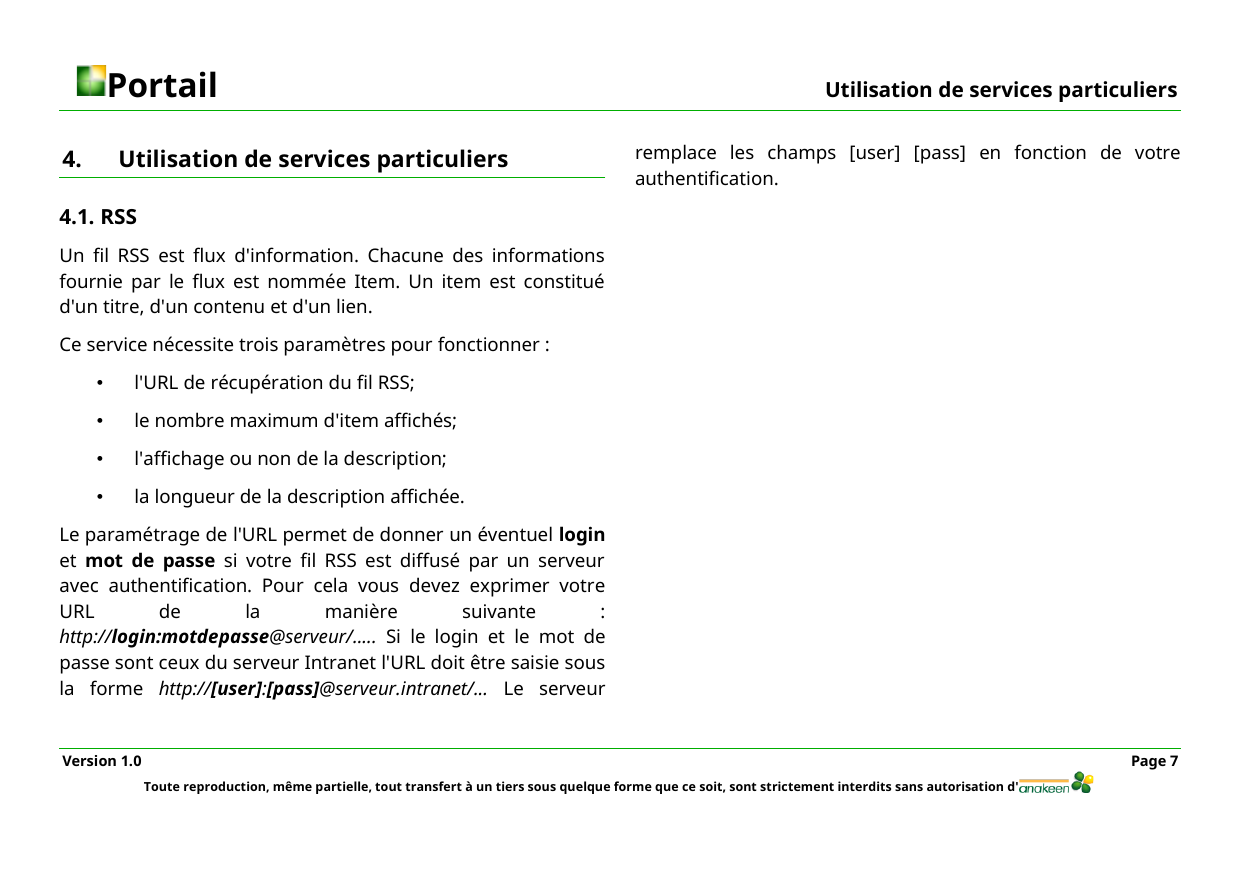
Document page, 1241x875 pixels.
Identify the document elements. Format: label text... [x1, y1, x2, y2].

list l'affichage ou non de la description; [97, 446, 605, 471]
list la longueur de la description affichée. [97, 484, 605, 509]
picture [76, 65, 107, 96]
text Le paramétrage de l'URL permet de donner un éventuel login et mot de passe si votre fil RSS est diffusé par un serveur avec authentification. Pour cela vous devez exprimer votre URL de la manière suivante : http://login:motdepasse@serveur/..... Si le login et le mot de passe sont ceux du serveur Intranet l'URL doit être saisie sous la forme http://[user]:[pass]@serveur.intranet/... Le serveur [59, 522, 605, 700]
list le nombre maximum d'item affichés; [97, 408, 605, 433]
subtitle Utilisation de services particuliers [59, 140, 605, 177]
picture [1019, 770, 1094, 793]
text Un fil RSS est flux d'information. Chacune des informations fournie par le flux est nommée Item. Un item est constitué d'un titre, d'un contenu et d'un lien. [59, 243, 605, 319]
subtitle RSS [59, 202, 605, 230]
list l'URL de récupération du fil RSS; [97, 370, 605, 395]
text Ce service nécessite trois paramètres pour fonctionner : [59, 332, 605, 357]
text remplace les champs [user] [pass] en fonction de votre authentification. [635, 140, 1181, 191]
